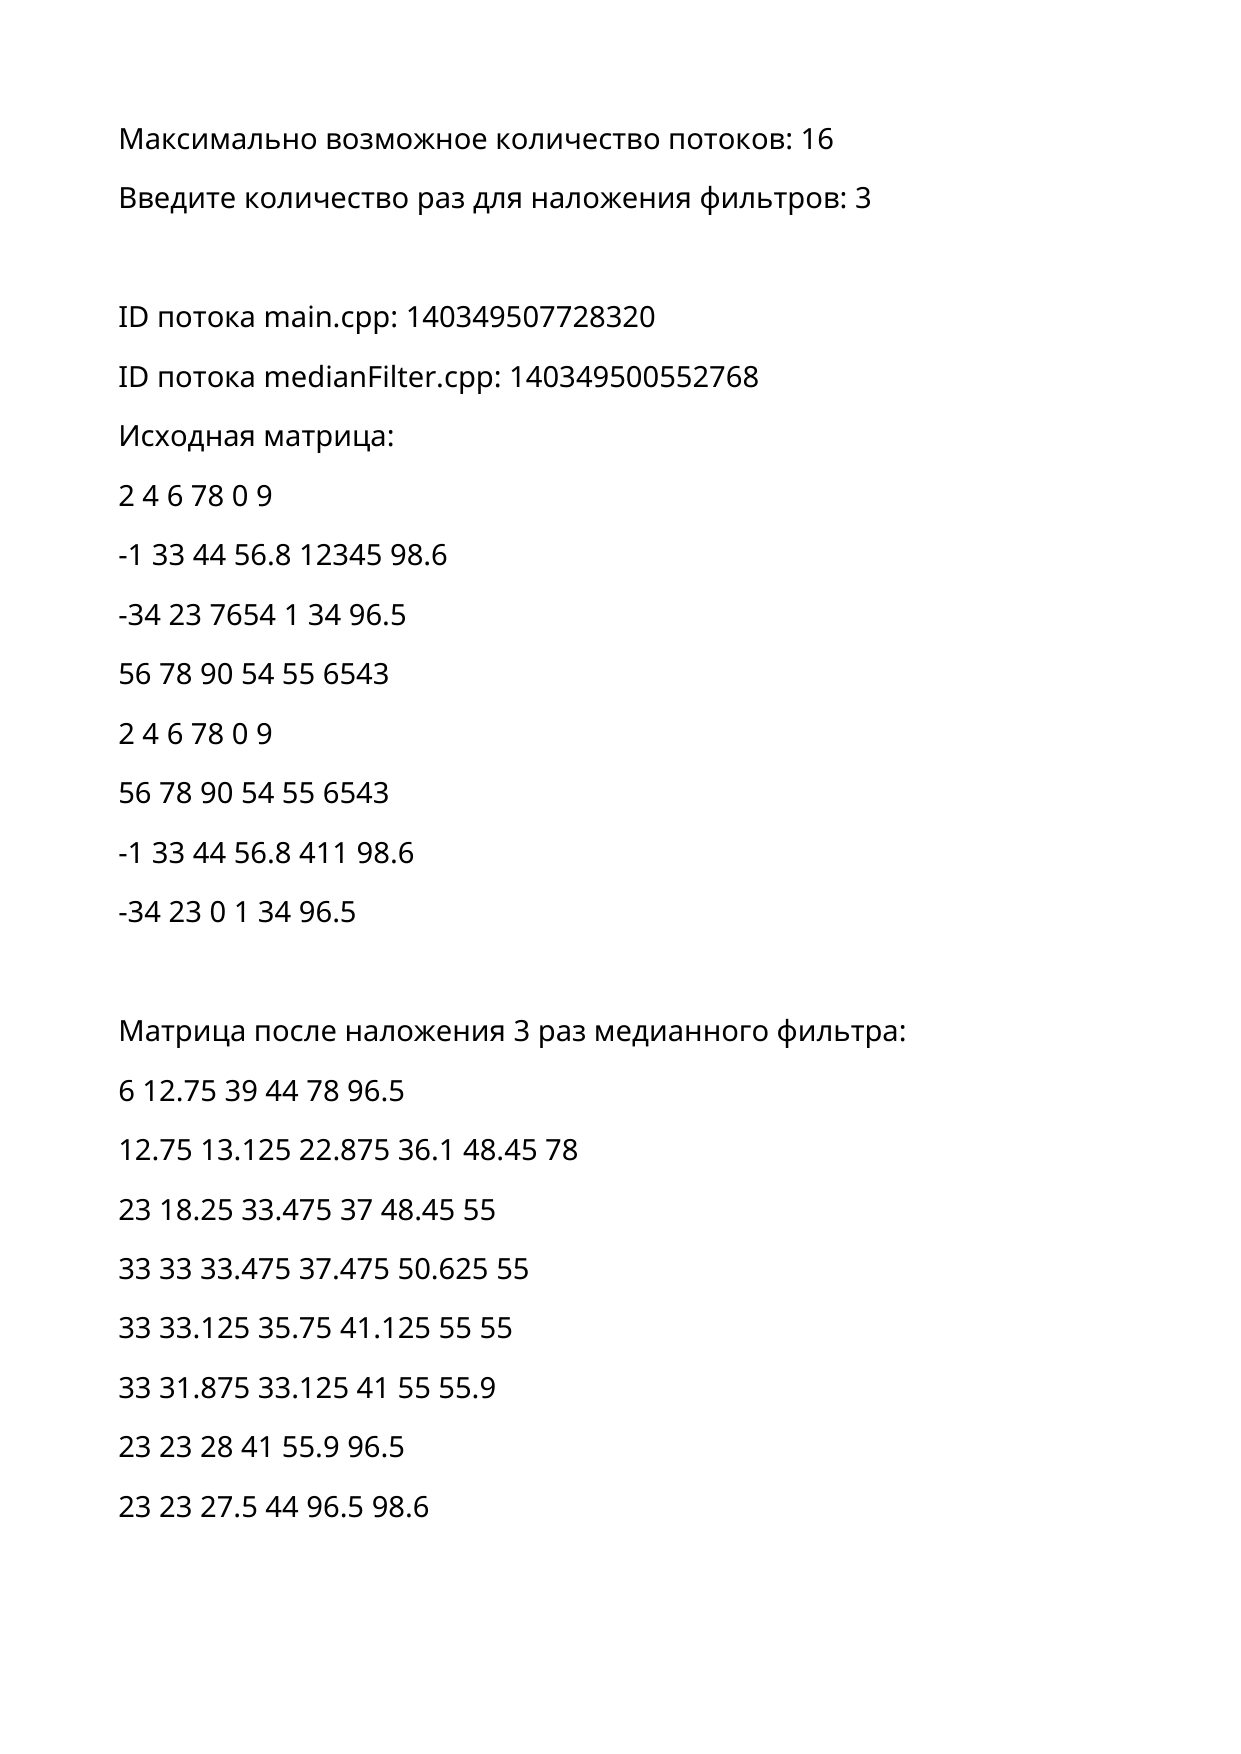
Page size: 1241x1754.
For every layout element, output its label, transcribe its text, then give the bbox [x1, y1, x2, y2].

text 56 78 90 54 55 6543 [118, 653, 1122, 693]
text 23 23 28 41 55.9 96.5 [118, 1427, 1122, 1466]
text -1 33 44 56.8 12345 98.6 [118, 534, 1122, 574]
text 23 18.25 33.475 37 48.45 55 [118, 1189, 1122, 1228]
text ID потока main.cpp: 140349507728320 [118, 297, 1122, 336]
text Исходная матрица: [118, 416, 1122, 455]
text 33 33.125 35.75 41.125 55 55 [118, 1308, 1122, 1347]
text Максимально возможное количество потоков: 16 [118, 118, 1122, 158]
text 33 33 33.475 37.475 50.625 55 [118, 1248, 1122, 1288]
text 6 12.75 39 44 78 96.5 [118, 1070, 1122, 1109]
text 33 31.875 33.125 41 55 55.9 [118, 1367, 1122, 1407]
text -34 23 7654 1 34 96.5 [118, 594, 1122, 634]
text Введите количество раз для наложения фильтров: 3 [118, 178, 1122, 217]
text 56 78 90 54 55 6543 [118, 772, 1122, 812]
text Матрица после наложения 3 раз медианного фильтра: [118, 1010, 1122, 1050]
text ID потока medianFilter.cpp: 140349500552768 [118, 356, 1122, 396]
text 2 4 6 78 0 9 [118, 475, 1122, 515]
text 2 4 6 78 0 9 [118, 713, 1122, 753]
text -34 23 0 1 34 96.5 [118, 891, 1122, 931]
text 23 23 27.5 44 96.5 98.6 [118, 1486, 1122, 1526]
text -1 33 44 56.8 411 98.6 [118, 832, 1122, 872]
text 12.75 13.125 22.875 36.1 48.45 78 [118, 1129, 1122, 1169]
